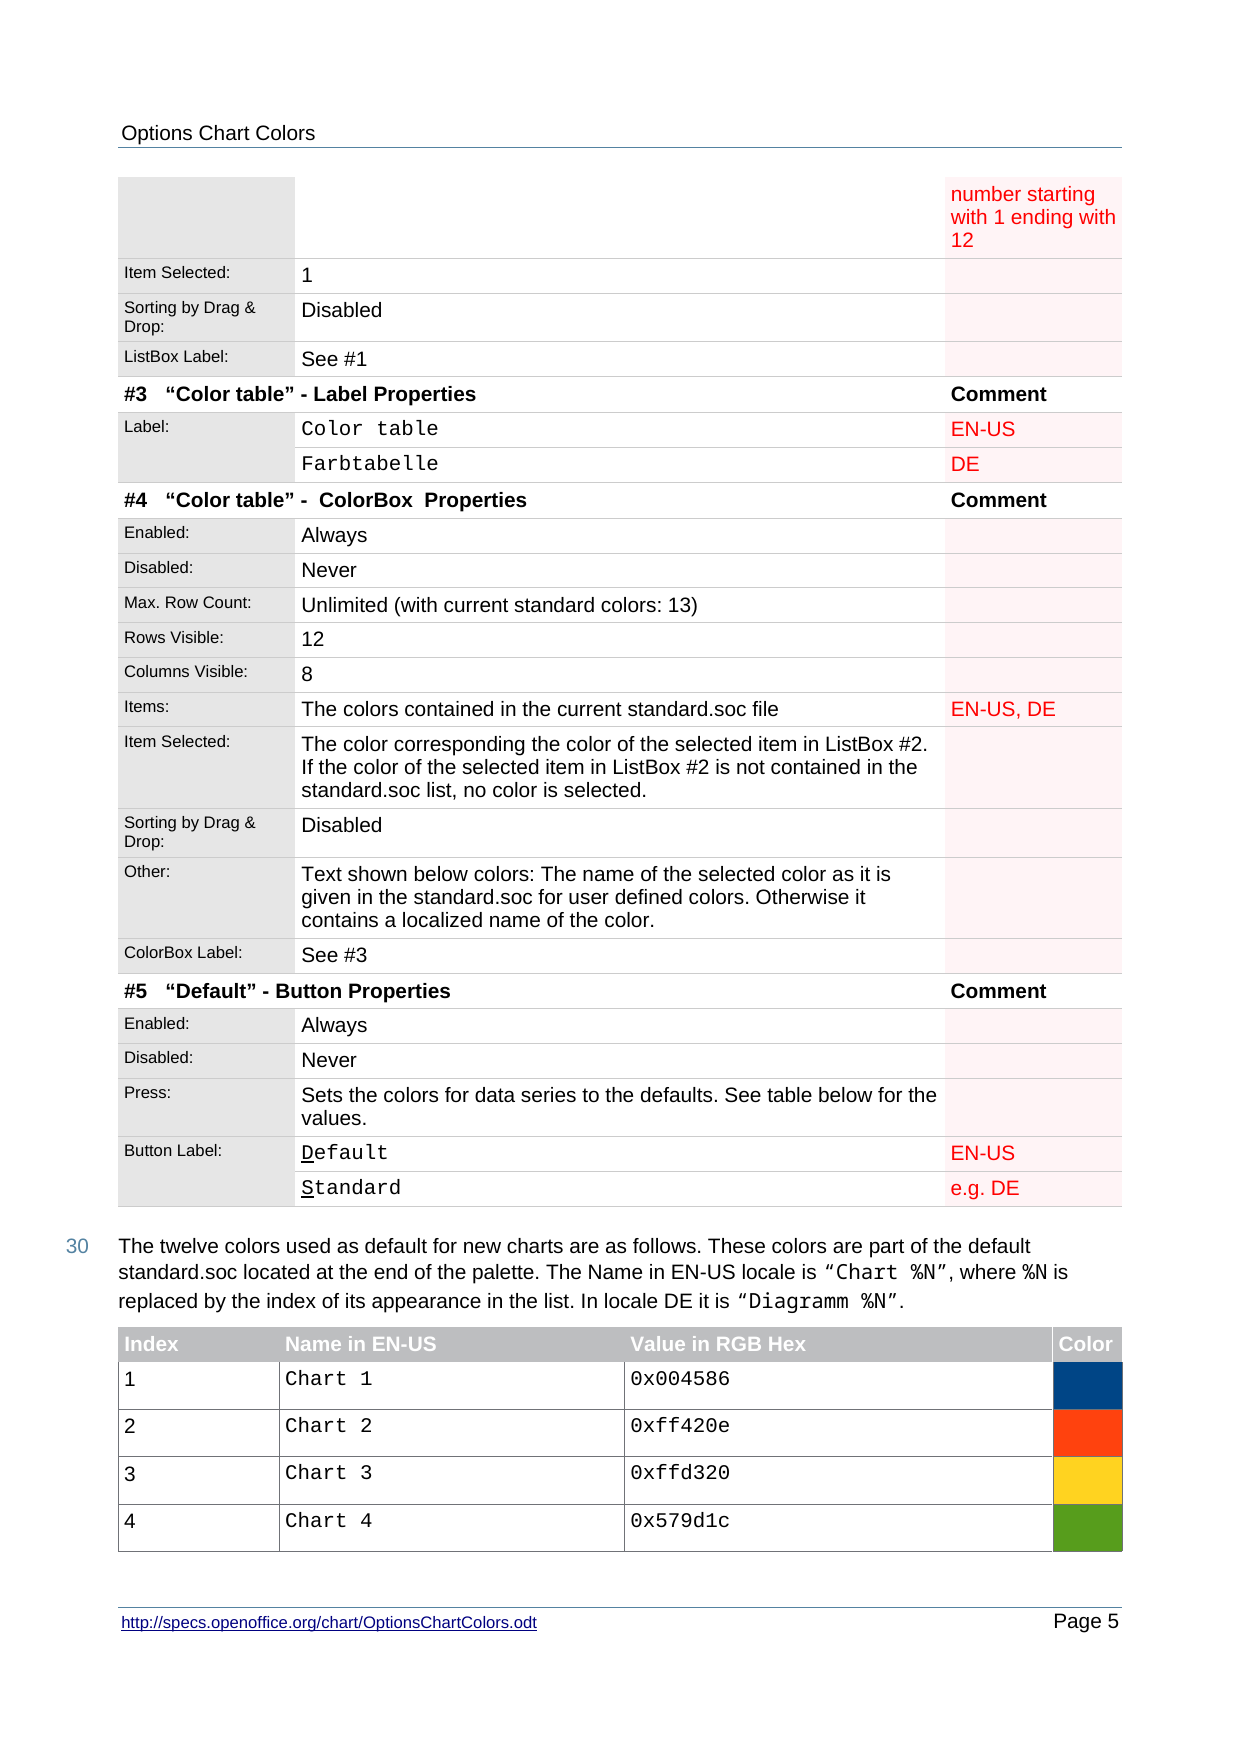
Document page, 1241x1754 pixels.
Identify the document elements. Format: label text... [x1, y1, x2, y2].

table_cell Item Selected: [118, 259, 295, 293]
table_cell [945, 554, 1122, 587]
table_cell 3 [119, 1457, 279, 1504]
table_cell 0xff420e [625, 1410, 1052, 1456]
table_cell Chart 2 [280, 1410, 624, 1456]
table_header Value in RGB Hex [624, 1327, 1052, 1362]
table_header EN-US [945, 413, 1122, 447]
table_cell 4 [119, 1505, 279, 1551]
table_cell [1054, 1505, 1122, 1551]
table_cell [945, 588, 1122, 622]
table_cell Disabled [295, 809, 945, 857]
table_header “Color table” - Label Properties [118, 377, 945, 412]
table_cell Never [295, 1044, 945, 1078]
table_cell Disabled [295, 294, 945, 341]
table_cell Chart 4 [280, 1505, 624, 1551]
table_cell [945, 342, 1122, 376]
table_cell 1 [295, 259, 945, 293]
table_cell [1054, 1410, 1122, 1456]
table_cell Label: [118, 413, 295, 482]
table_cell Unlimited (with current standard colors: 13) [295, 588, 945, 622]
table_cell See #1 [295, 342, 945, 376]
table_cell Always [295, 519, 945, 553]
table_cell Item Selected: [118, 727, 295, 808]
table_cell 0x004586 [625, 1362, 1052, 1409]
table_cell [945, 623, 1122, 657]
table_cell Rows Visible: [118, 623, 295, 657]
table_cell [945, 519, 1122, 553]
table_header “Default” - Button Properties [118, 974, 945, 1008]
table_cell [945, 939, 1122, 973]
table_cell [945, 727, 1122, 808]
table_cell Chart 1 [280, 1362, 624, 1409]
table_cell Never [295, 554, 945, 587]
table_cell 8 [295, 658, 945, 692]
table_cell [1054, 1457, 1122, 1504]
table_cell [945, 809, 1122, 857]
table_cell Items: [118, 693, 295, 726]
table_cell The color corresponding the color of the selected item in ListBox #2. If the color of the selected item in ListBox #2 is not contained in the standard.soc list, no color is selected. [295, 727, 945, 808]
table_cell Sorting by Drag & Drop: [118, 294, 295, 341]
table_header Name in EN-US [279, 1327, 624, 1362]
table_cell Farbtabelle [295, 448, 945, 482]
table_header Comment [945, 974, 1122, 1008]
table_cell [945, 1009, 1122, 1043]
table_cell e.g. DE [945, 1172, 1122, 1206]
table_cell Disabled: [118, 554, 295, 587]
table_cell Text shown below colors: The name of the selected color as it is given in the standard.soc for user defined colors. Otherwise it contains a localized name of the color. [295, 858, 945, 938]
table_cell Chart 3 [280, 1457, 624, 1504]
table_cell [118, 177, 295, 258]
table_cell [945, 658, 1122, 692]
table_cell Enabled: [118, 519, 295, 553]
table_cell 2 [119, 1410, 279, 1456]
table_cell Standard [295, 1172, 945, 1206]
table_header Color [1053, 1327, 1122, 1362]
text The twelve colors used as default for new charts are as follows. These colors are part of the default standard.soc located at the end of the palette. The Name in EN-US locale is “Chart %N”, where %N is replaced by the index of its appearance in the list. In locale DE it is “Diagramm %N”. [118, 1234, 1122, 1314]
table_cell DE [945, 448, 1122, 482]
table_cell Always [295, 1009, 945, 1043]
table_cell Columns Visible: [118, 658, 295, 692]
table_header Default [295, 1137, 945, 1171]
table_cell [945, 294, 1122, 341]
table_header Color table [295, 413, 945, 447]
table_cell See #3 [295, 939, 945, 973]
table_cell The colors contained in the current standard.soc file [295, 693, 945, 726]
table_cell ColorBox Label: [118, 939, 295, 973]
table_cell Button Label: [118, 1137, 295, 1206]
table_cell [945, 1079, 1122, 1136]
table_cell ListBox Label: [118, 342, 295, 376]
table_cell [945, 259, 1122, 293]
table_cell [945, 1044, 1122, 1078]
table_cell Sets the colors for data series to the defaults. See table below for the values. [295, 1079, 945, 1136]
table_cell [1054, 1362, 1122, 1409]
table_header EN-US [945, 1137, 1122, 1171]
table_header Index [118, 1327, 279, 1362]
table_cell 12 [295, 623, 945, 657]
table_header Comment [945, 483, 1122, 518]
table_cell Sorting by Drag & Drop: [118, 809, 295, 857]
table_cell Enabled: [118, 1009, 295, 1043]
table_cell Other: [118, 858, 295, 938]
table_cell Disabled: [118, 1044, 295, 1078]
table_cell 1 [119, 1362, 279, 1409]
table_header “Color table” - ColorBox Properties [118, 483, 945, 518]
table_cell 0xffd320 [625, 1457, 1052, 1504]
table_cell Max. Row Count: [118, 588, 295, 622]
table_cell [945, 858, 1122, 938]
table_cell number starting with 1 ending with 12 [945, 177, 1122, 258]
table_cell EN-US, DE [945, 693, 1122, 726]
table_cell 0x579d1c [625, 1505, 1052, 1551]
table_header Comment [945, 377, 1122, 412]
table_cell Press: [118, 1079, 295, 1136]
table_cell [295, 177, 945, 258]
